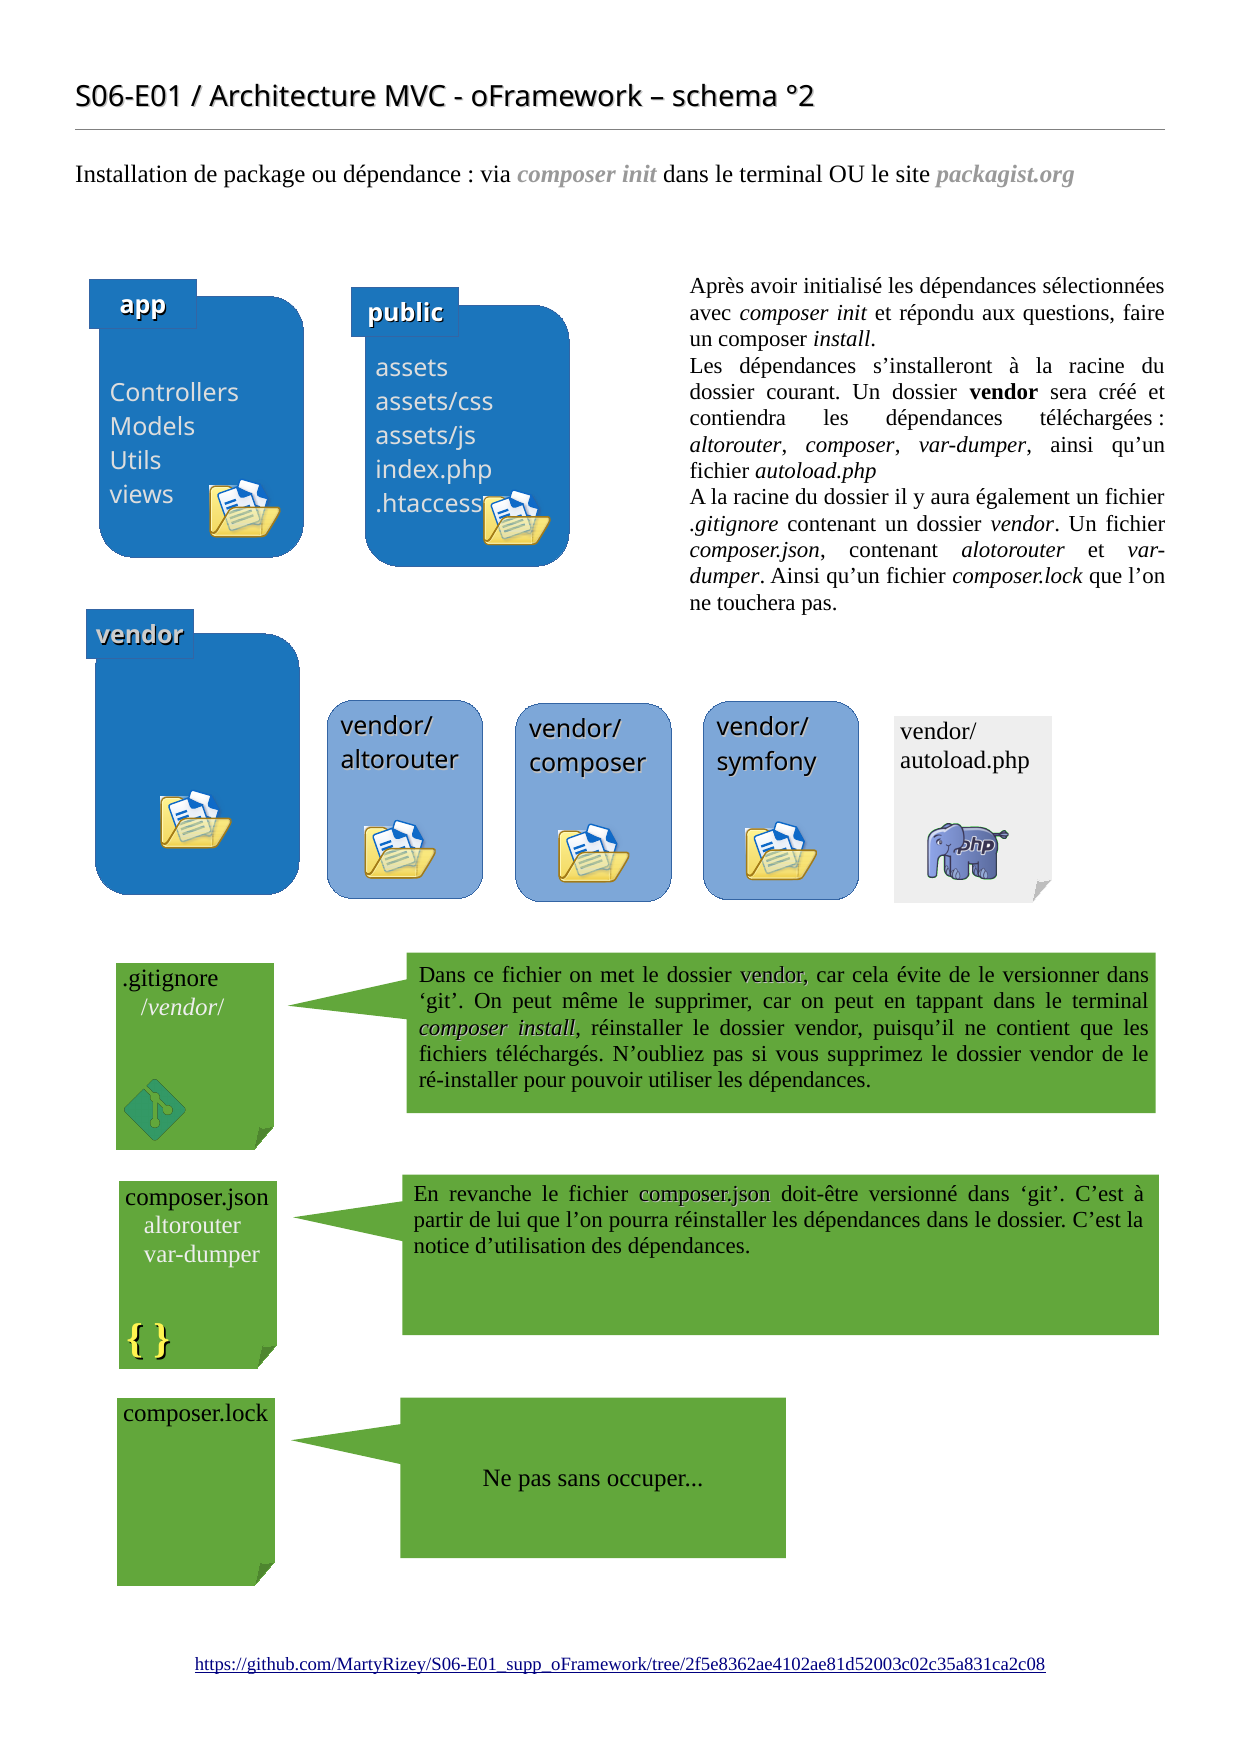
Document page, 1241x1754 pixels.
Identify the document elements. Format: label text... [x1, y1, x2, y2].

text S06-E01 / Architecture MVC - oFramework – schema °2 [75, 75, 1165, 115]
picture [927, 823, 1009, 880]
text Installation de package ou dépendance : via composer init dans le terminal OU le site packagist.org [75, 159, 1165, 188]
picture [122, 1077, 187, 1142]
text https://github.com/MartyRizey/S06-E01_supp_oFramework/tree/2f5e8362ae4102ae81d52003c02c35a831ca2c08 [75, 1653, 1165, 1674]
